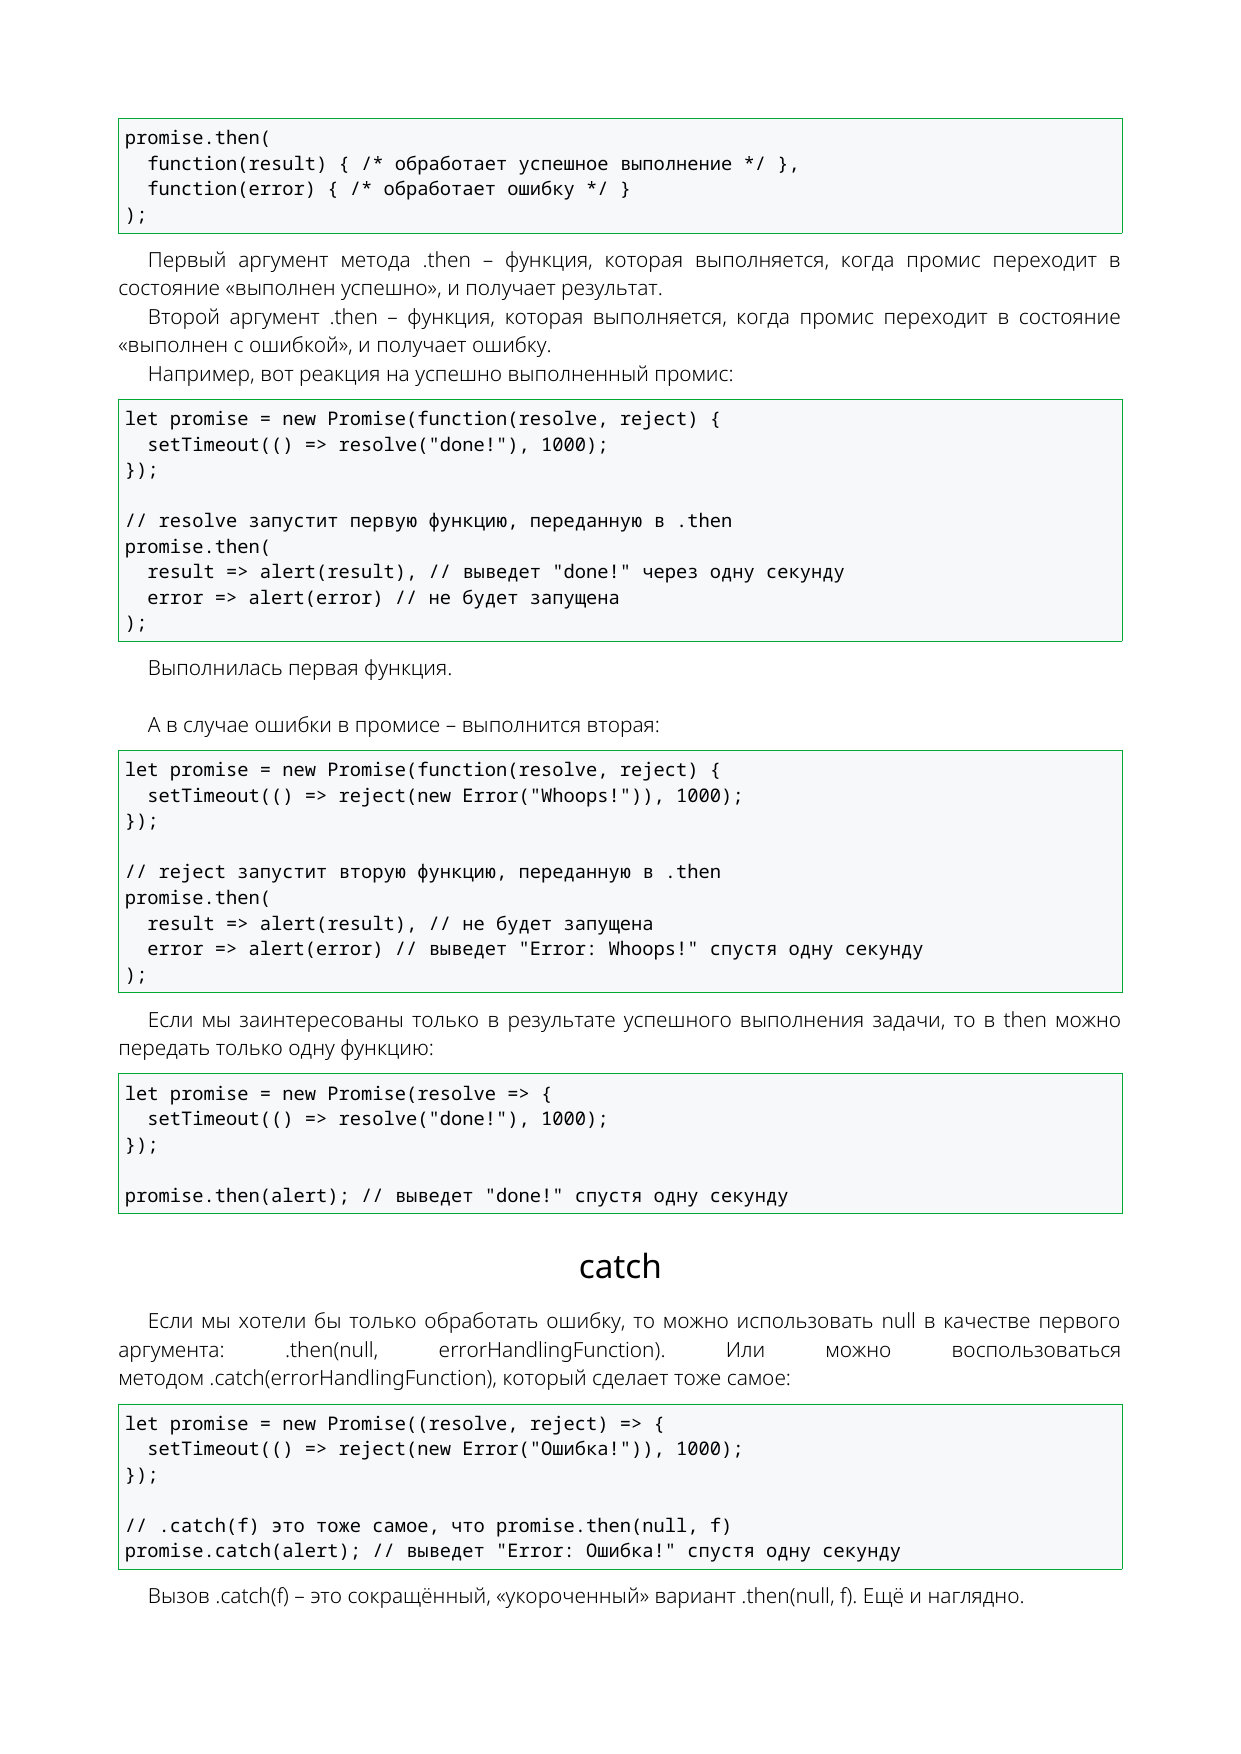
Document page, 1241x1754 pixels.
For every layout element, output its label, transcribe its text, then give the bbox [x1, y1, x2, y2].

text }); [119, 450, 1122, 475]
text result => alert(result), // выведет "done!" через одну секунду [119, 552, 1122, 577]
text let promise = new Promise(function(resolve, reject) { [119, 400, 1122, 424]
text result => alert(result), // не будет запущена [119, 903, 1122, 929]
text Если мы хотели бы только обработать ошибку, то можно использовать null в качестве первого аргумента: .then(null, errorHandlingFunction). Или можно воспользоваться методом .catch(errorHandlingFunction), который сделает тоже самое: [118, 1306, 1122, 1392]
text Выполнилась первая функция. [118, 653, 1122, 682]
text }); [119, 1124, 1122, 1150]
text // reject запустит вторую функцию, переданную в .then [119, 852, 1122, 878]
text Если мы заинтересованы только в результате успешного выполнения задачи, то в then можно передать только одну функцию: [118, 1005, 1122, 1062]
text promise.then( [119, 878, 1122, 903]
text Первый аргумент метода .then – функция, которая выполняется, когда промис переходит в состояние «выполнен успешно», и получает результат. [118, 245, 1122, 302]
text function(result) { /* обработает успешное выполнение */ }, [119, 144, 1122, 169]
text ); [119, 603, 1122, 641]
text setTimeout(() => resolve("done!"), 1000); [119, 424, 1122, 450]
text promise.then( [119, 526, 1122, 552]
text setTimeout(() => reject(new Error("Whoops!")), 1000); [119, 776, 1122, 801]
text }); [119, 801, 1122, 827]
text // resolve запустит первую функцию, переданную в .then [119, 501, 1122, 526]
text error => alert(error) // выведет "Error: Whoops!" спустя одну секунду [119, 929, 1122, 954]
text Вызов .catch(f) – это сокращённый, «укороченный» вариант .then(null, f). Ещё и наглядно. [118, 1581, 1122, 1610]
text ); [119, 195, 1122, 233]
text setTimeout(() => resolve("done!"), 1000); [119, 1099, 1122, 1124]
text ); [119, 954, 1122, 992]
text let promise = new Promise(resolve => { [119, 1074, 1122, 1099]
text // .catch(f) это тоже самое, что promise.then(null, f) [119, 1506, 1122, 1531]
text }); [119, 1454, 1122, 1480]
text А в случае ошибки в промисе – выполнится вторая: [118, 710, 1122, 738]
text promise.catch(alert); // выведет "Error: Ошибка!" спустя одну секунду [119, 1531, 1122, 1569]
text Второй аргумент .then – функция, которая выполняется, когда промис переходит в состояние «выполнен с ошибкой», и получает ошибку. [118, 302, 1122, 359]
subtitle catch [118, 1243, 1122, 1289]
text setTimeout(() => reject(new Error("Ошибка!")), 1000); [119, 1429, 1122, 1454]
text let promise = new Promise((resolve, reject) => { [119, 1405, 1122, 1429]
text function(error) { /* обработает ошибку */ } [119, 169, 1122, 195]
text promise.then(alert); // выведет "done!" спустя одну секунду [119, 1175, 1122, 1213]
text error => alert(error) // не будет запущена [119, 577, 1122, 603]
text promise.then( [119, 119, 1122, 144]
text Например, вот реакция на успешно выполненный промис: [118, 359, 1122, 387]
text let promise = new Promise(function(resolve, reject) { [119, 751, 1122, 776]
